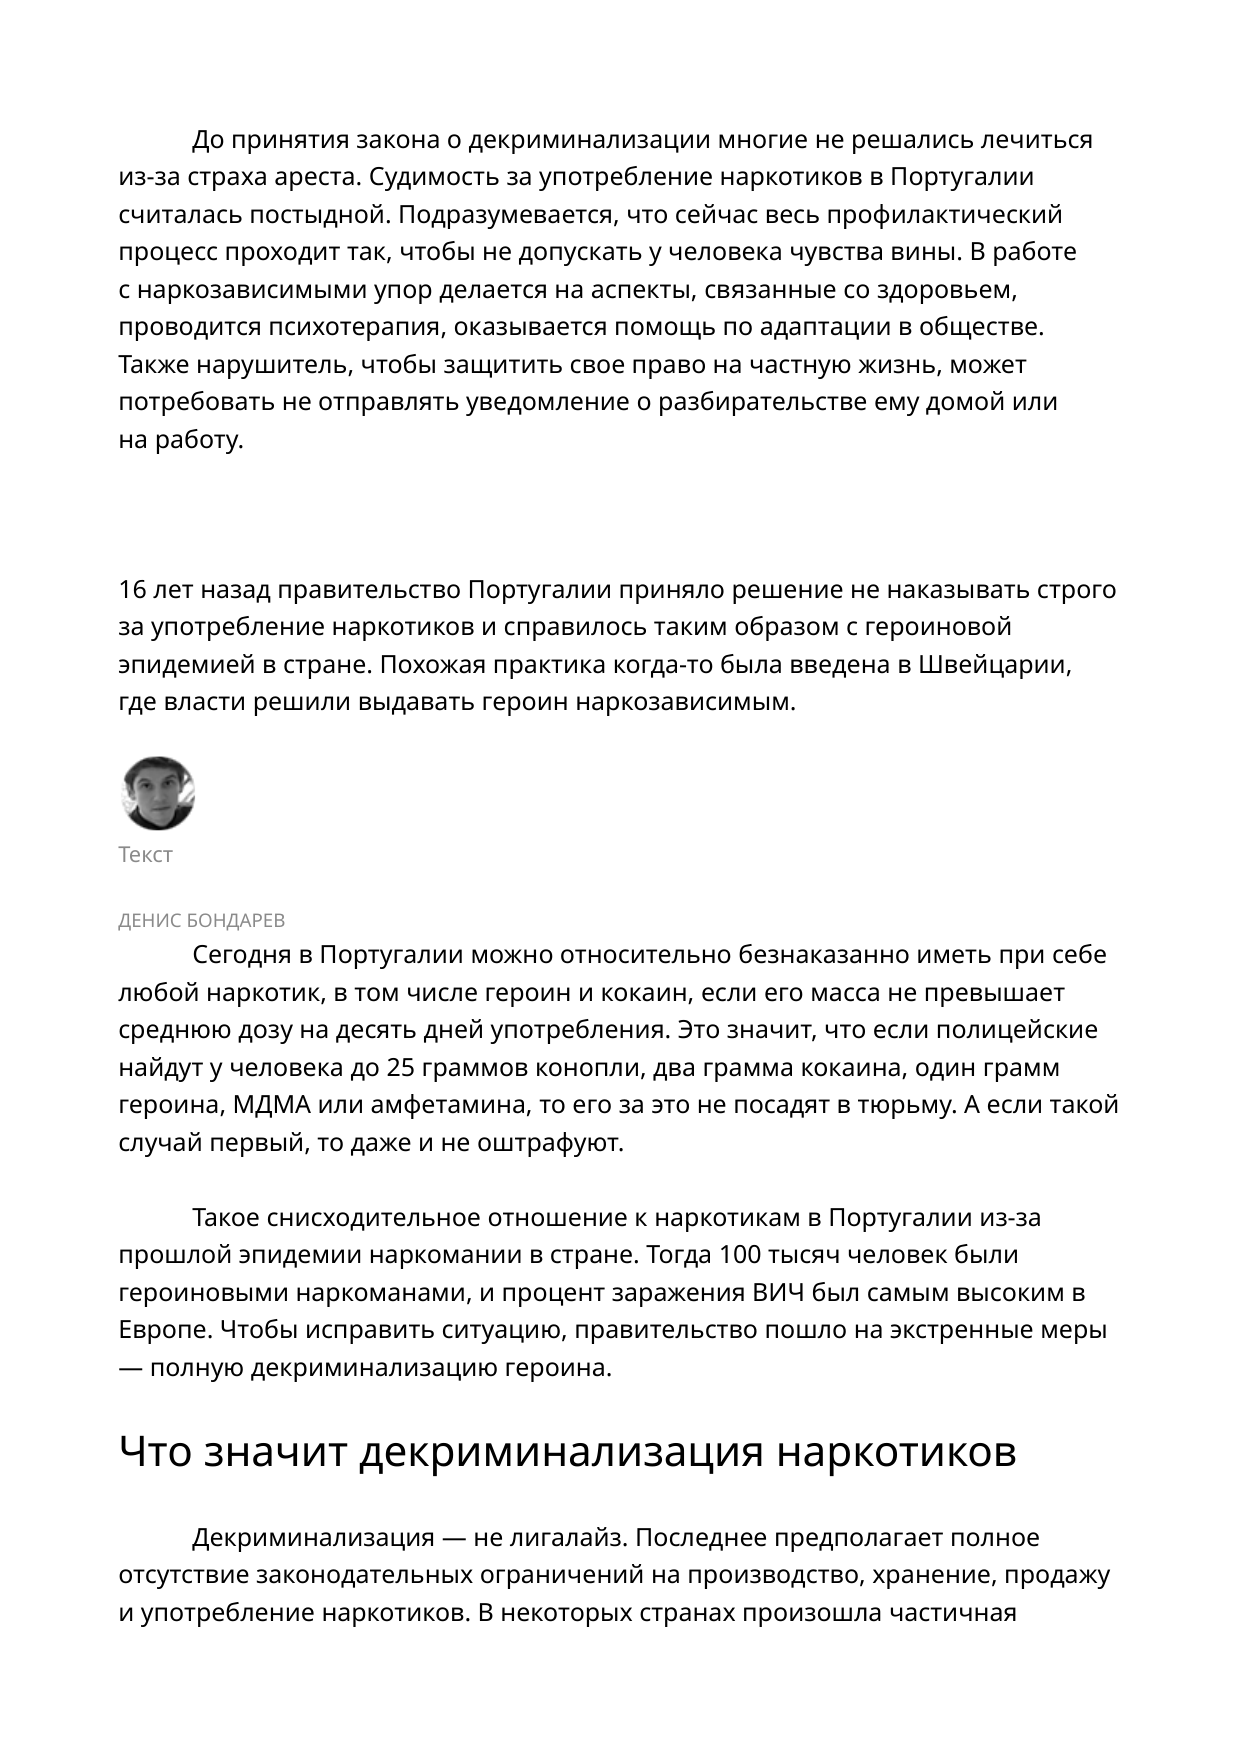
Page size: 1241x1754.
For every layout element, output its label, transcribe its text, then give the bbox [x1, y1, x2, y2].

subtitle Что значит декриминализация наркотиков [118, 1421, 1122, 1478]
picture [118, 755, 197, 834]
text До принятия закона о декриминализации многие не решались лечиться из-за страха ареста. Судимость за употребление наркотиков в Португалии считалась постыдной. Подразумевается, что сейчас весь профилактический процесс проходит так, чтобы не допускать у человека чувства вины. В работе с наркозависимыми упор делается на аспекты, связанные со здоровьем, проводится психотерапия, оказывается помощь по адаптации в обществе. Также нарушитель, чтобы защитить свое право на частную жизнь, может потребовать не отправлять уведомление о разбирательстве ему домой или на работу. [118, 118, 1122, 456]
text Такое снисходительное отношение к наркотикам в Португалии из-за прошлой эпидемии наркомании в стране. Тогда 100 тысяч человек были героиновыми наркоманами, и процент заражения ВИЧ был самым высоким в Европе. Чтобы исправить ситуацию, правительство пошло на экстренные меры — полную декриминализацию героина. [118, 1196, 1122, 1383]
text Декриминализация — не лигалайз. Последнее предполагает полное отсутствие законодательных ограничений на производство, хранение, продажу и употребление наркотиков. В некоторых странах произошла частичная [118, 1516, 1122, 1628]
text ДЕНИС БОНДАРЕВ [118, 907, 1122, 933]
text Сегодня в Португалии можно относительно безнаказанно иметь при себе любой наркотик, в том числе героин и кокаин, если его масса не превышает среднюю дозу на десять дней употребления. Это значит, что если полицейские найдут у человека до 25 граммов конопли, два грамма кокаина, один грамм героина, МДМА или амфетамина, то его за это не посадят в тюрьму. А если такой случай первый, то даже и не оштрафуют. [118, 933, 1122, 1158]
text Текст [118, 839, 1122, 869]
text 16 лет назад правительство Португалии приняло решение не наказывать строго за употребление наркотиков и справилось таким образом с героиновой эпидемией в стране. Похожая практика когда-то была введена в Швейцарии, где власти решили выдавать героин наркозависимым. [118, 568, 1122, 718]
